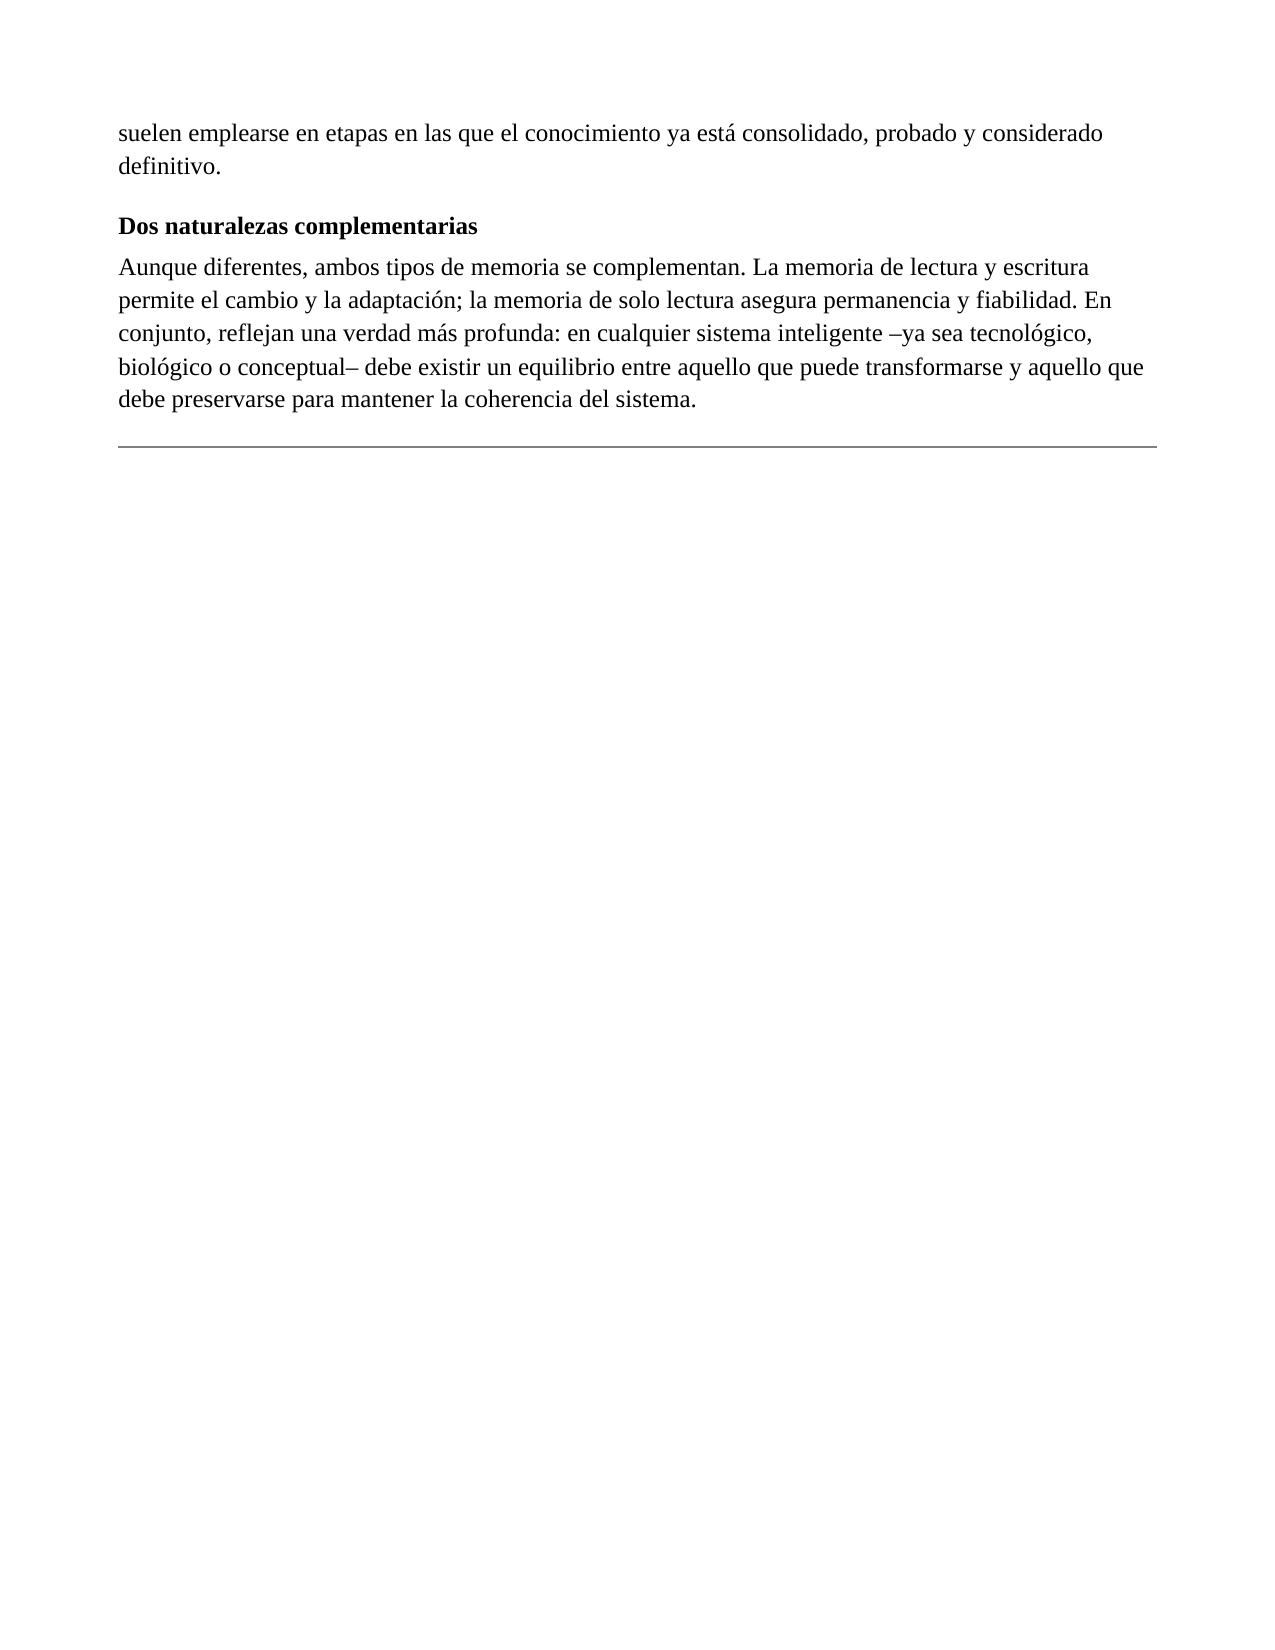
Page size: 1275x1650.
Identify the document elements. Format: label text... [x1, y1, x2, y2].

subtitle Dos naturalezas complementarias [118, 211, 1157, 240]
text Aunque diferentes, ambos tipos de memoria se complementan. La memoria de lectura y escritura permite el cambio y la adaptación; la memoria de solo lectura asegura permanencia y fiabilidad. En conjunto, reflejan una verdad más profunda: en cualquier sistema inteligente –ya sea tecnológico, biológico o conceptual– debe existir un equilibrio entre aquello que puede transformarse y aquello que debe preservarse para mantener la coherencia del sistema. [118, 252, 1157, 413]
text suelen emplearse en etapas en las que el conocimiento ya está consolidado, probado y considerado definitivo. [118, 118, 1157, 180]
